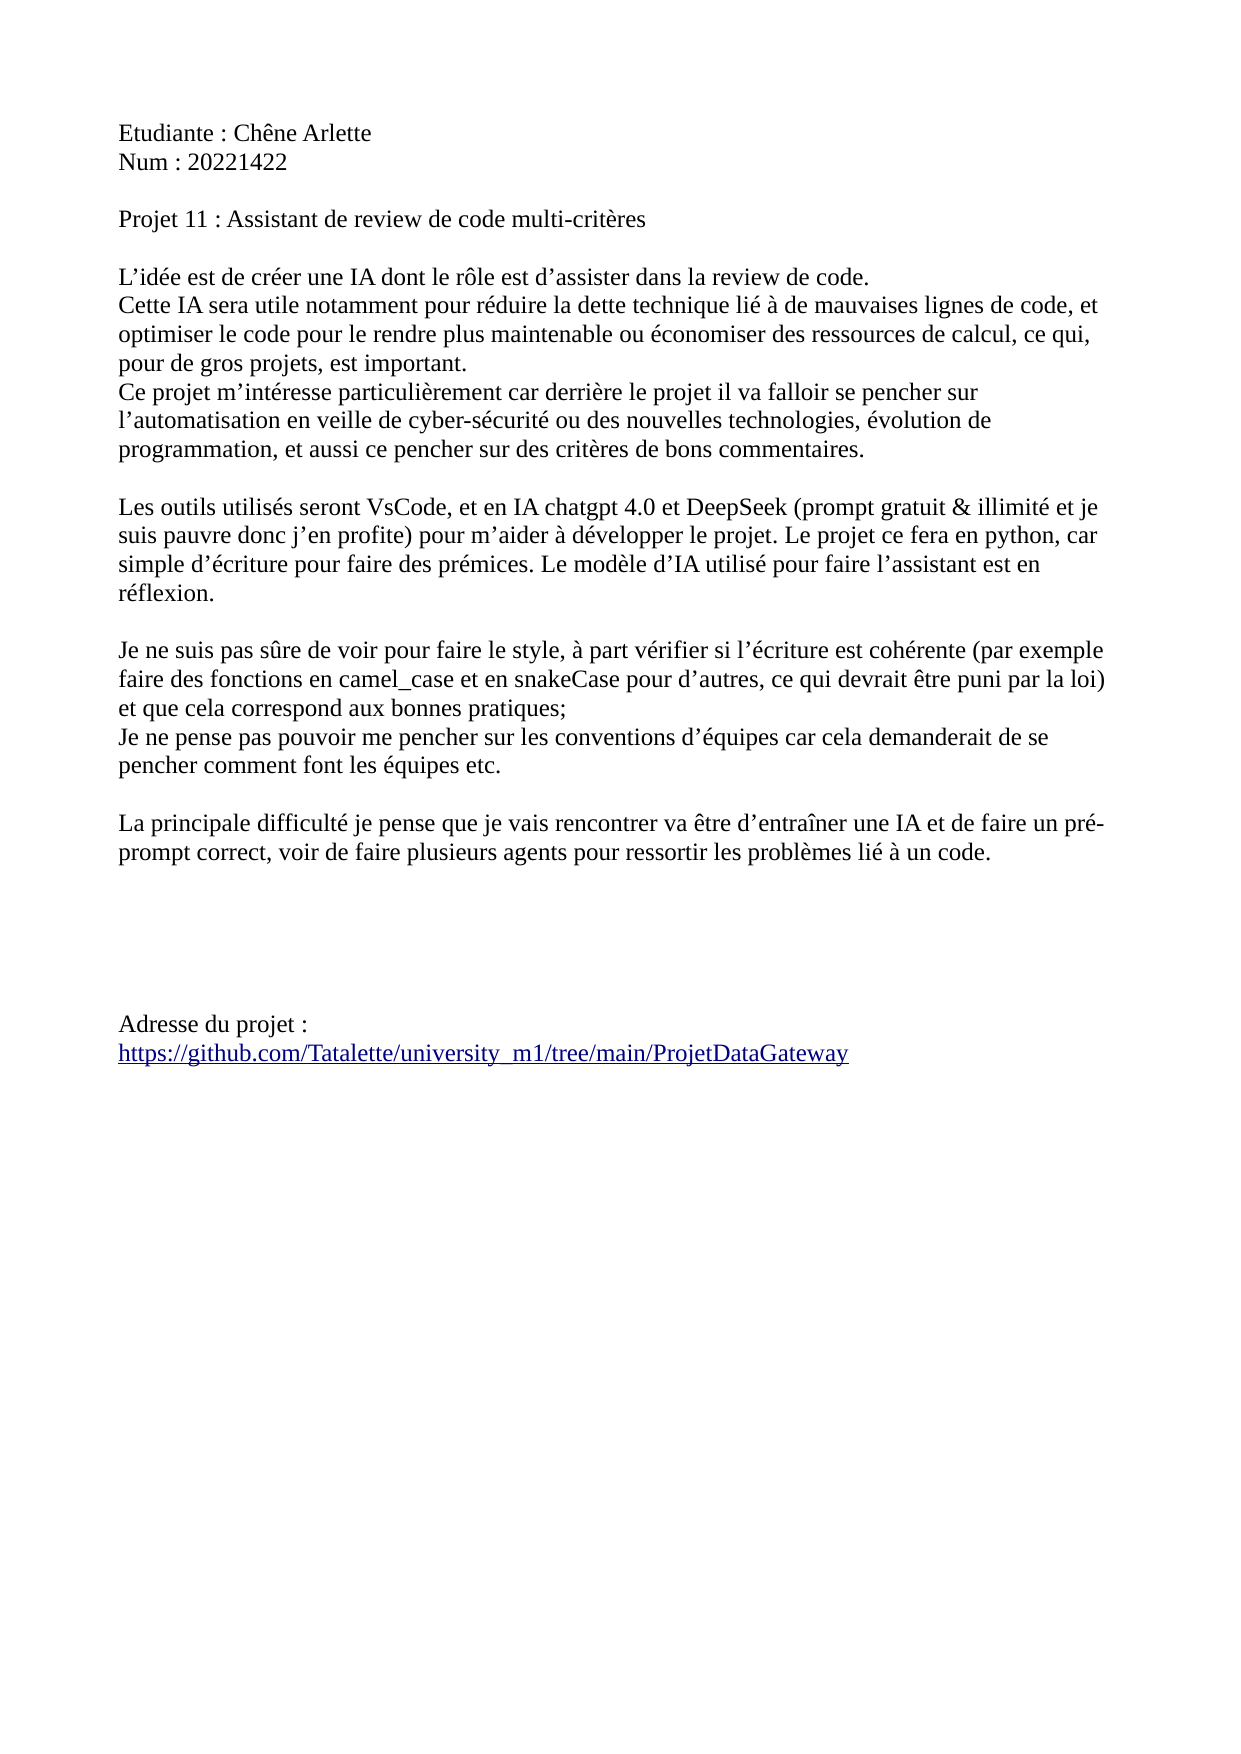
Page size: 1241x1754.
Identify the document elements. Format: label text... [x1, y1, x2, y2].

text Ce projet m’intéresse particulièrement car derrière le projet il va falloir se pencher sur l’automatisation en veille de cyber-sécurité ou des nouvelles technologies, évolution de programmation, et aussi ce pencher sur des critères de bons commentaires. [118, 377, 1122, 463]
text Je ne suis pas sûre de voir pour faire le style, à part vérifier si l’écriture est cohérente (par exemple faire des fonctions en camel_case et en snakeCase pour d’autres, ce qui devrait être puni par la loi) et que cela correspond aux bonnes pratiques; Je ne pense pas pouvoir me pencher sur les conventions d’équipes car cela demanderait de se pencher comment font les équipes etc. La principale difficulté je pense que je vais rencontrer va être d’entraîner une IA et de faire un pré-prompt correct, voir de faire plusieurs agents pour ressortir les problèmes lié à un code. Adresse du projet : https://github.com/Tatalette/university_m1/tree/main/ProjetDataGateway [118, 636, 1122, 1067]
text Les outils utilisés seront VsCode, et en IA chatgpt 4.0 et DeepSeek (prompt gratuit & illimité et je suis pauvre donc j’en profite) pour m’aider à développer le projet. Le projet ce fera en python, car simple d’écriture pour faire des prémices. Le modèle d’IA utilisé pour faire l’assistant est en réflexion. [118, 492, 1122, 607]
text L’idée est de créer une IA dont le rôle est d’assister dans la review de code. [118, 262, 1122, 291]
text Cette IA sera utile notamment pour réduire la dette technique lié à de mauvaises lignes de code, et optimiser le code pour le rendre plus maintenable ou économiser des ressources de calcul, ce qui, pour de gros projets, est important. [118, 291, 1122, 377]
text Projet 11 : Assistant de review de code multi-critères [118, 204, 1122, 233]
text Etudiante : Chêne Arlette [118, 118, 1122, 147]
text Num : 20221422 [118, 147, 1122, 176]
